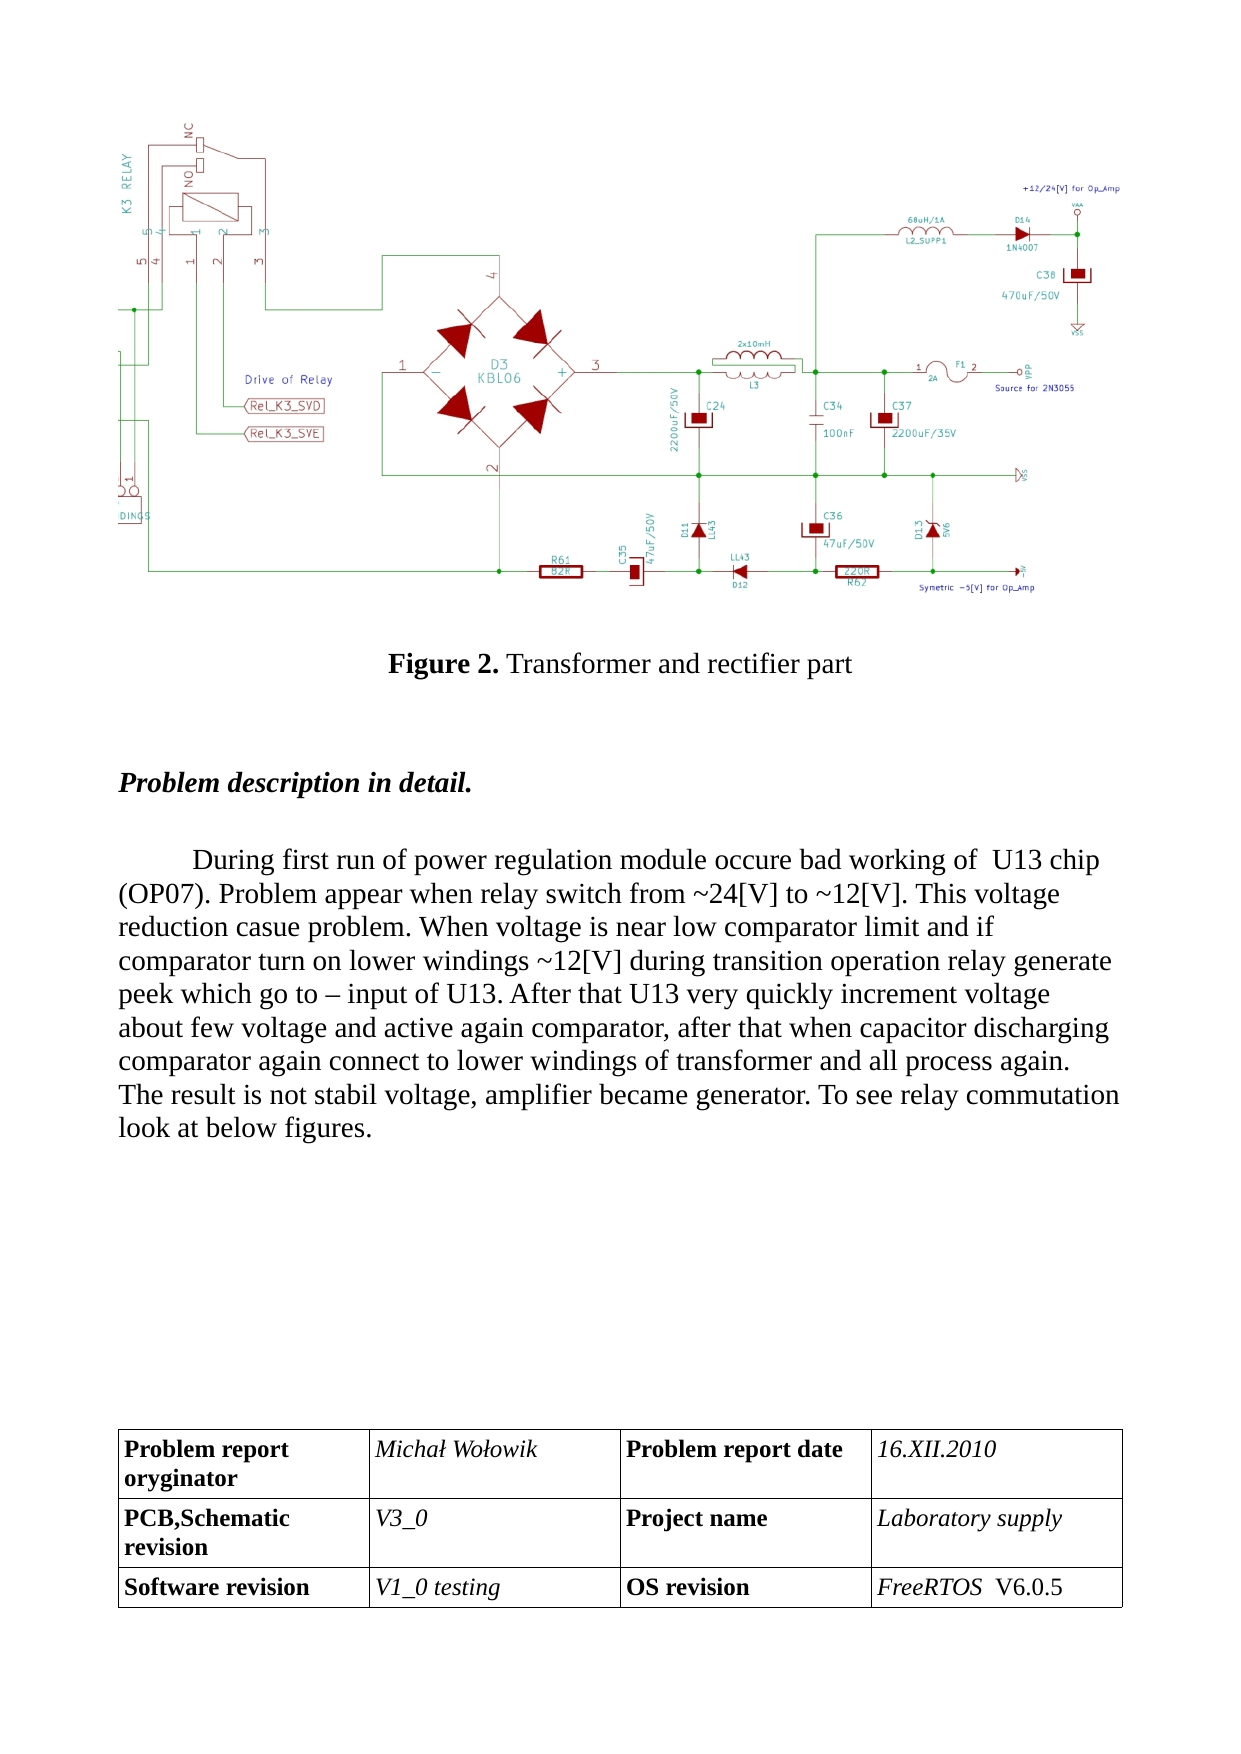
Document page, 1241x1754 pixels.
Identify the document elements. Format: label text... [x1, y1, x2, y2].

text Problem description in detail. [118, 766, 1122, 799]
text During first run of power regulation module occure bad working of U13 chip (OP07). Problem appear when relay switch from ~24[V] to ~12[V]. This voltage reduction casue problem. When voltage is near low comparator limit and if comparator turn on lower windings ~12[V] during transition operation relay generate peek which go to – input of U13. After that U13 very quickly increment voltage about few voltage and active again comparator, after that when capacitor discharging comparator again connect to lower windings of transformer and all process again. The result is not stabil voltage, amplifier became generator. To see relay commutation look at below figures. [118, 842, 1122, 1144]
picture [118, 118, 1123, 603]
text Figure 2. Transformer and rectifier part [118, 646, 1122, 679]
